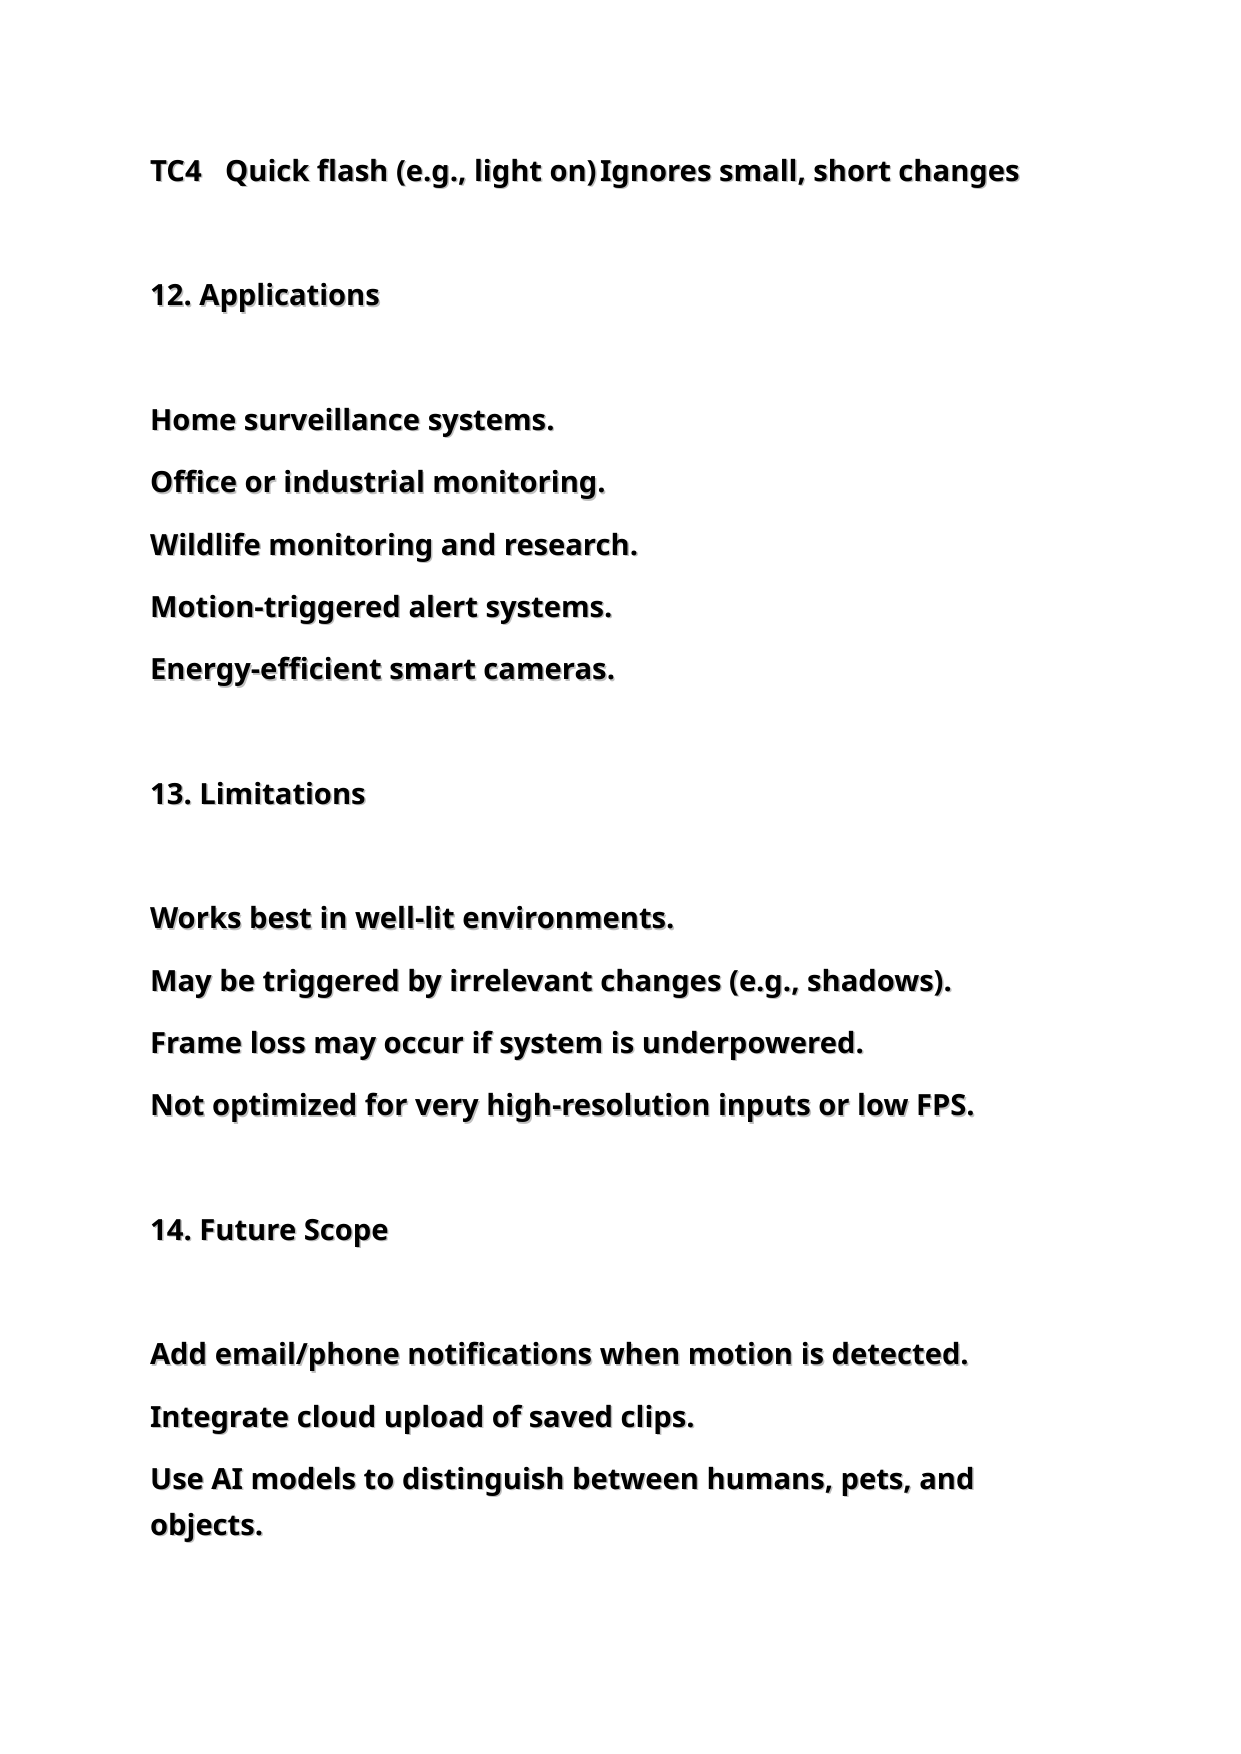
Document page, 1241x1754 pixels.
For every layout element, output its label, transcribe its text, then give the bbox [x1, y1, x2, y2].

text 13. Limitations [150, 773, 1090, 813]
text Home surveillance systems. [150, 399, 1090, 439]
text Works best in well-lit environments. [150, 897, 1090, 937]
text Frame loss may occur if system is underpowered. [150, 1022, 1090, 1062]
text Integrate cloud upload of saved clips. [150, 1396, 1090, 1436]
text Motion-triggered alert systems. [150, 586, 1090, 626]
text 12. Applications [150, 274, 1090, 314]
text Use AI models to distinguish between humans, pets, and objects. [150, 1458, 1090, 1543]
text Add email/phone notifications when motion is detected. [150, 1333, 1090, 1373]
text 14. Future Scope [150, 1209, 1090, 1249]
text Wildlife monitoring and research. [150, 524, 1090, 563]
text Energy-efficient smart cameras. [150, 648, 1090, 688]
text May be triggered by irrelevant changes (e.g., shadows). [150, 960, 1090, 999]
text Not optimized for very high-resolution inputs or low FPS. [150, 1084, 1090, 1124]
text TC4 Quick flash (e.g., light on) Ignores small, short changes [150, 150, 1090, 190]
text Office or industrial monitoring. [150, 461, 1090, 501]
